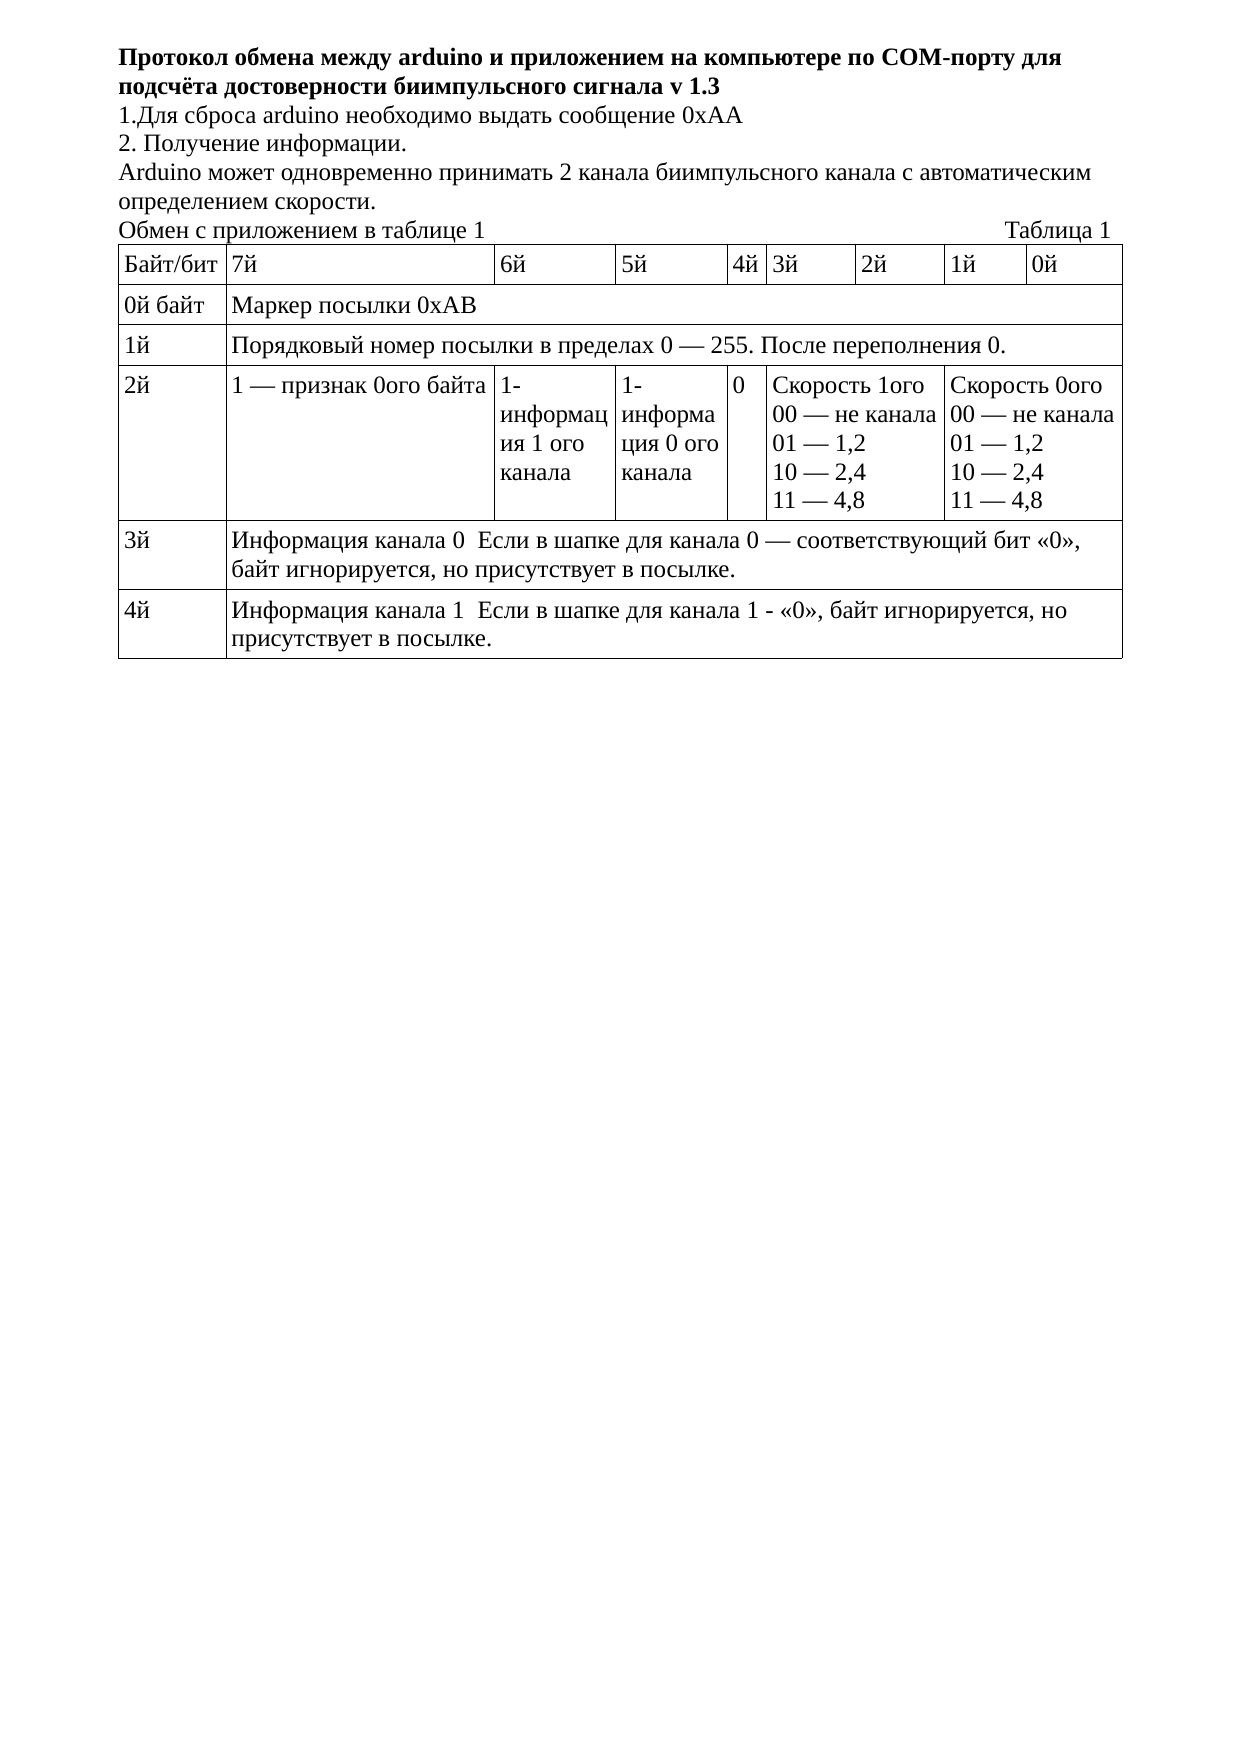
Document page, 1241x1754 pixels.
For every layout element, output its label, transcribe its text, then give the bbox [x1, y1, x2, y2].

table_header 2й [856, 245, 944, 284]
table_cell Информация канала 1 Если в шапке для канала 1 - «0», байт игнорируется, но присутствует в посылке. [227, 590, 1122, 658]
table_cell Информация канала 0 Если в шапке для канала 0 — соответствующий бит «0», байт игнорируется, но присутствует в посылке. [227, 521, 1122, 589]
table_header 6й [495, 245, 615, 284]
table_header 0й [1027, 245, 1122, 284]
text Протокол обмена между arduino и приложением на компьютере по COM-порту для подсчёта достоверности биимпульсного сигнала v 1.3 [118, 42, 1122, 100]
text 2. Получение информации. [118, 128, 1122, 157]
table_cell Скорость 1ого 00 — не канала 01 — 1,2 10 — 2,4 11 — 4,8 [767, 366, 944, 520]
text Обмен с приложением в таблице 1 Таблица 1 [118, 215, 1122, 243]
table_cell 3й [119, 521, 226, 589]
table_cell Маркер посылки 0хАB [227, 285, 1122, 324]
table_cell 1- информация 1 ого канала [495, 366, 615, 520]
table_cell 0й байт [119, 285, 226, 324]
table_cell Скорость 0ого 00 — не канала 01 — 1,2 10 — 2,4 11 — 4,8 [945, 366, 1122, 520]
table_cell 1 — признак 0ого байта [227, 366, 494, 520]
table_header 4й [728, 245, 766, 284]
table_header 3й [767, 245, 855, 284]
table_header 7й [227, 245, 494, 284]
table_cell 0 [728, 366, 766, 520]
table_header Байт/бит [119, 245, 226, 284]
table_header 5й [616, 245, 727, 284]
table_header 1й [945, 245, 1026, 284]
table_cell 1-информация 0 ого канала [616, 366, 727, 520]
text Arduino может одновременно принимать 2 канала биимпульсного канала с автоматическим определением скорости. [118, 157, 1122, 215]
table_cell 1й [119, 325, 226, 364]
table_cell 4й [119, 590, 226, 658]
text 1.Для сброса arduino необходимо выдать сообщение 0xАА [118, 100, 1122, 128]
table_cell 2й [119, 366, 226, 520]
table_cell Порядковый номер посылки в пределах 0 — 255. После переполнения 0. [227, 325, 1122, 364]
